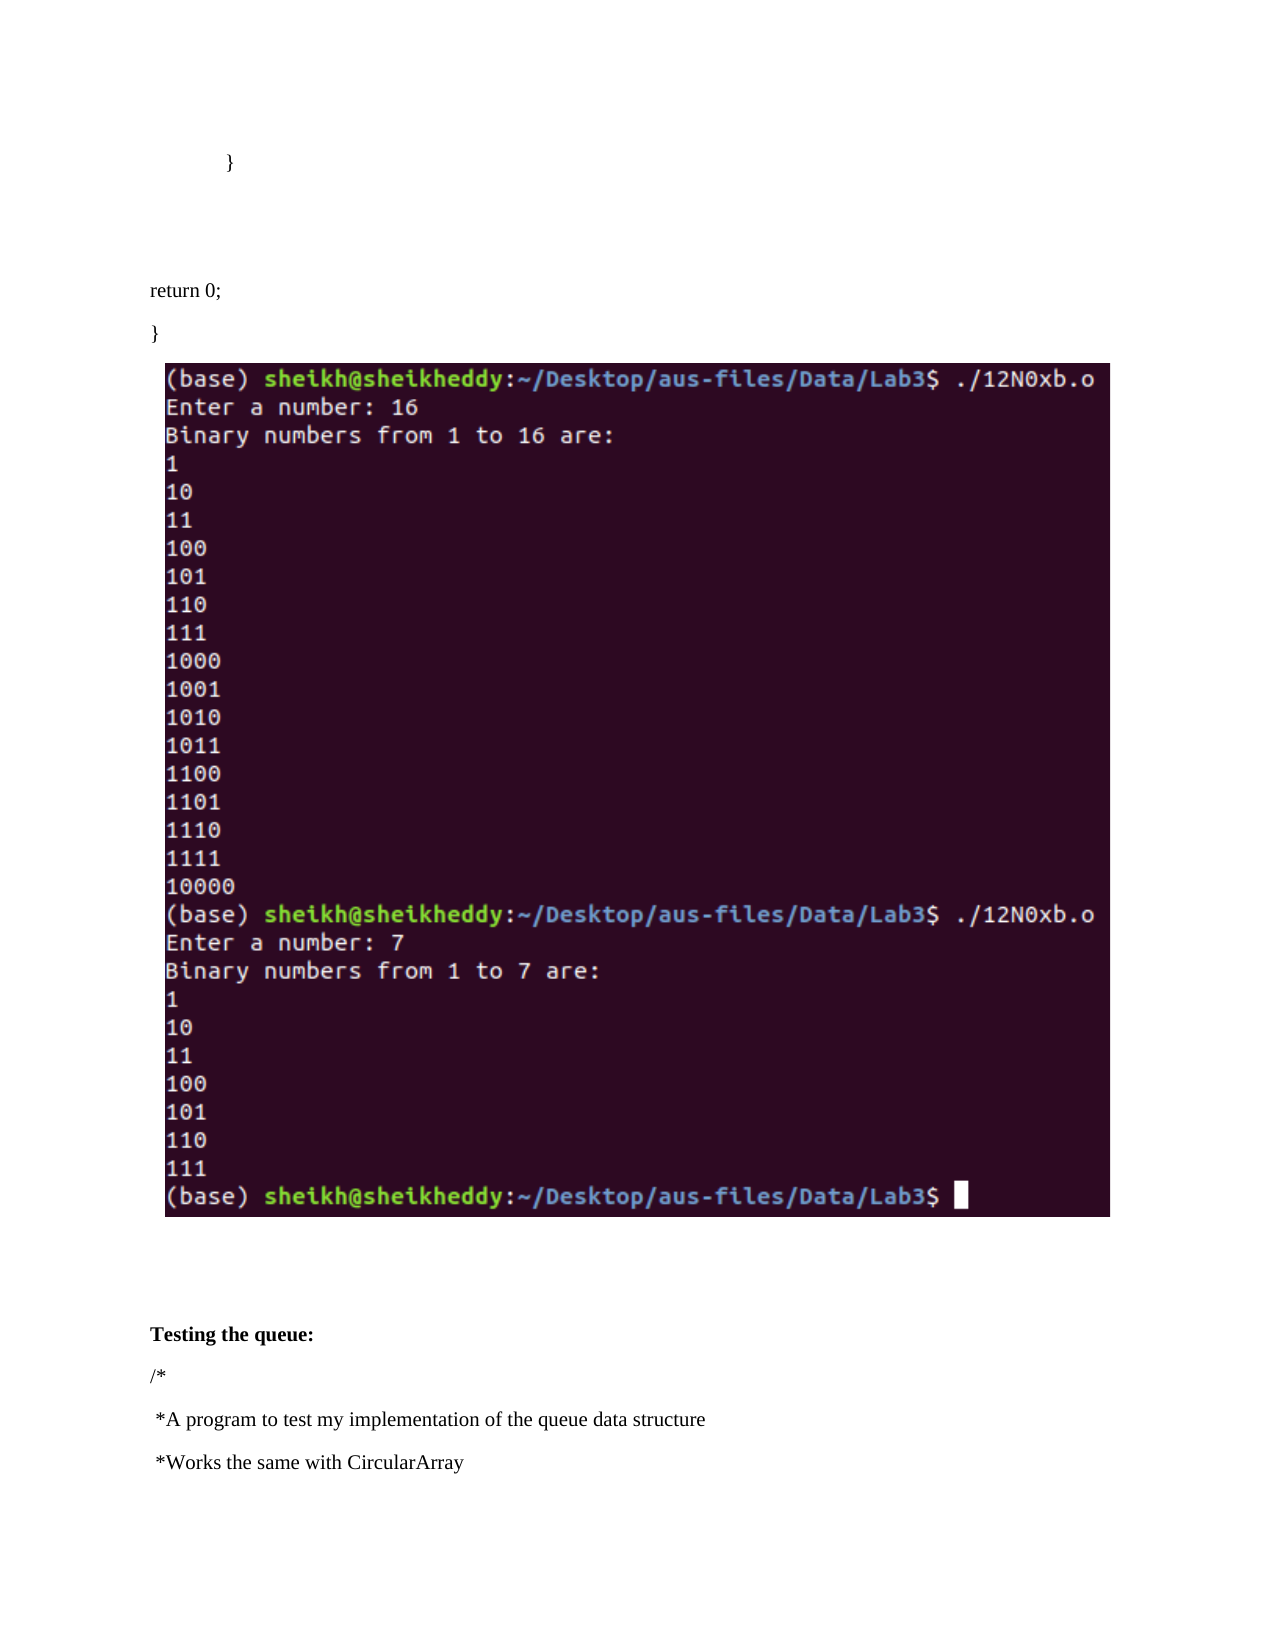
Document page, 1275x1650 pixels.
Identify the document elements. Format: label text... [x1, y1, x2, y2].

text } [150, 150, 1125, 174]
text *A program to test my implementation of the queue data structure [150, 1407, 1125, 1431]
text *Works the same with CircularArray [150, 1449, 1125, 1474]
text /* [150, 1364, 1125, 1388]
text } [150, 320, 1125, 344]
text Testing the queue: [150, 1322, 1125, 1346]
picture [165, 363, 1111, 1217]
text return 0; [150, 278, 1125, 302]
